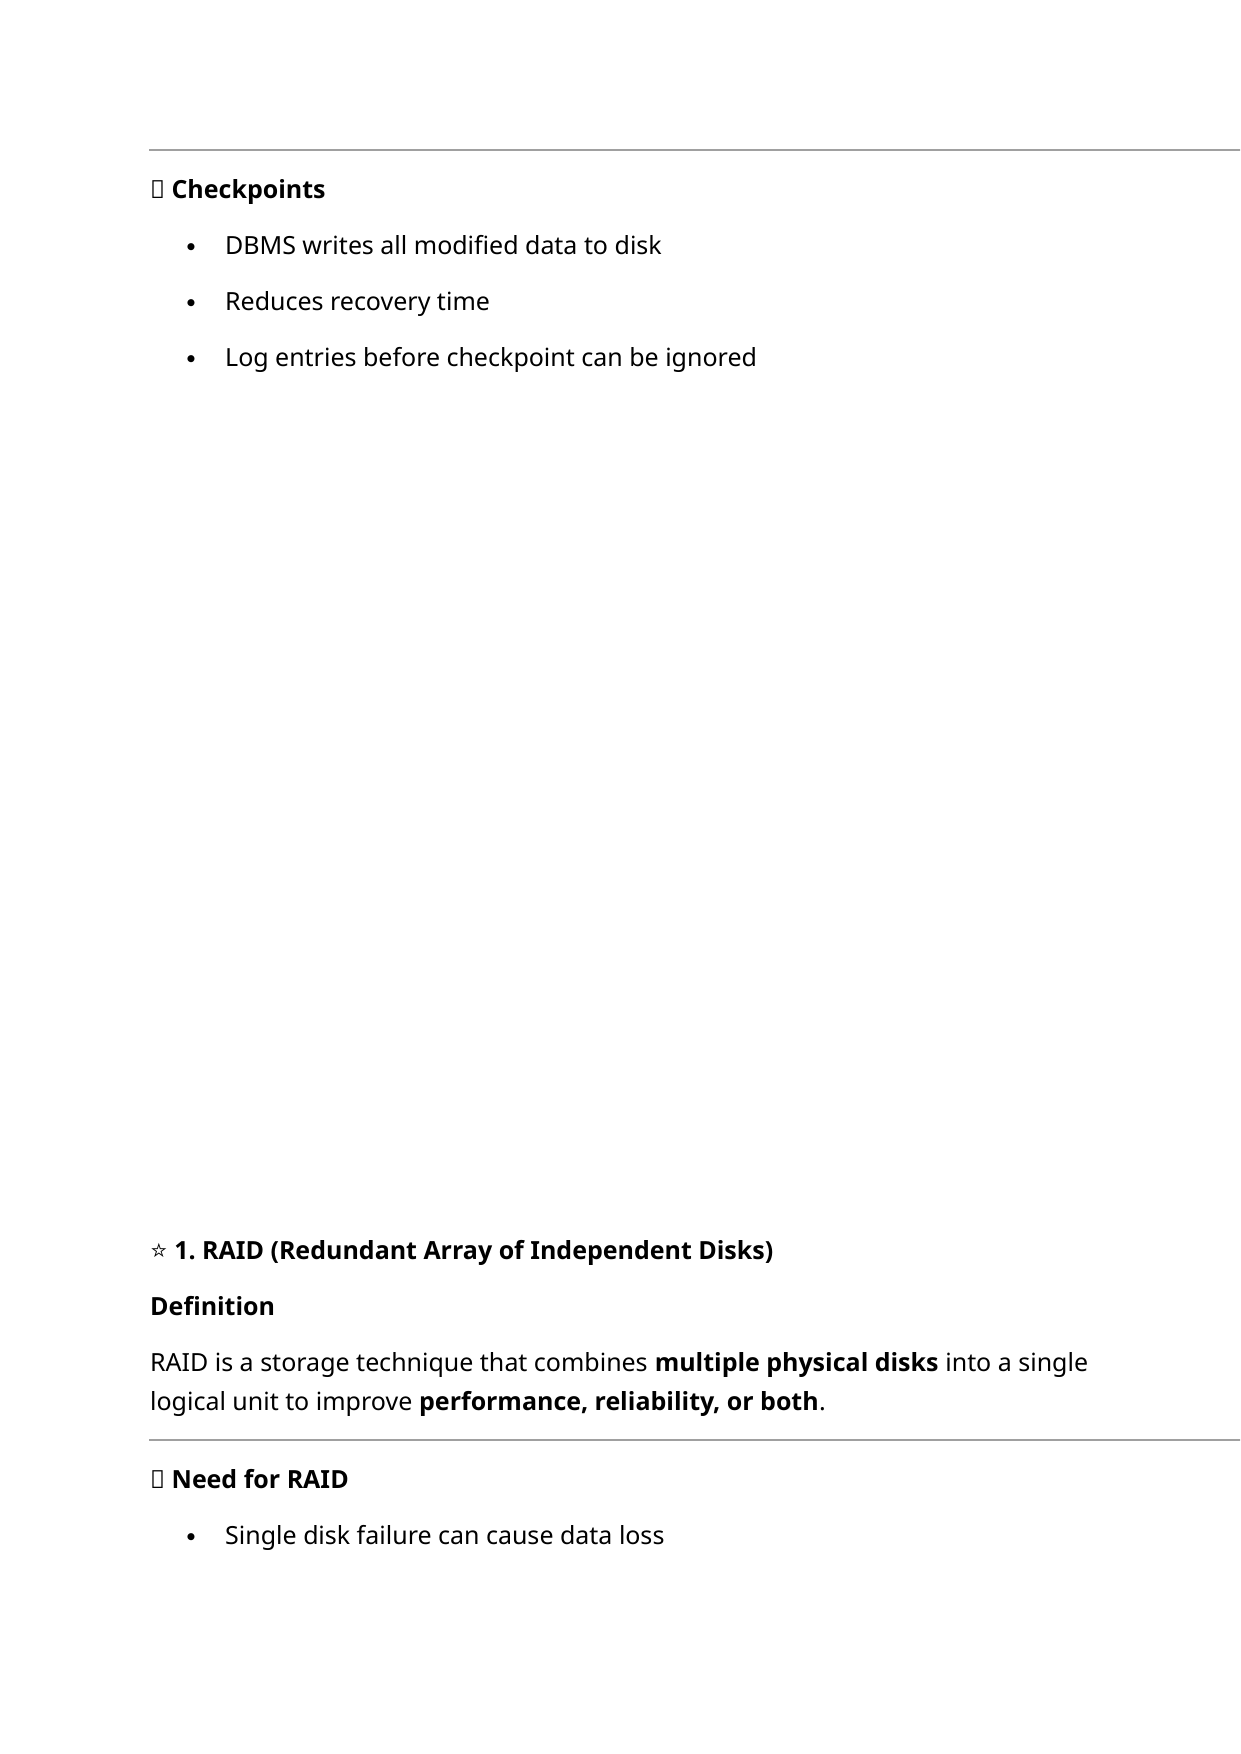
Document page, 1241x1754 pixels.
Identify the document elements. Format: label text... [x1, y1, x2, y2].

text Definition [150, 1289, 1090, 1323]
text ⭐ 1. RAID (Redundant Array of Independent Disks) [150, 1233, 1090, 1267]
text RAID is a storage technique that combines multiple physical disks into a single logical unit to improve performance, reliability, or both. [150, 1344, 1090, 1418]
list Log entries before checkpoint can be ignored [187, 339, 1090, 374]
list Reduces recovery time [187, 284, 1090, 318]
list DBMS writes all modified data to disk [187, 228, 1090, 262]
text 🔹 Checkpoints [150, 172, 1090, 206]
text 🔹 Need for RAID [150, 1462, 1090, 1496]
list Single disk failure can cause data loss [187, 1517, 1090, 1552]
